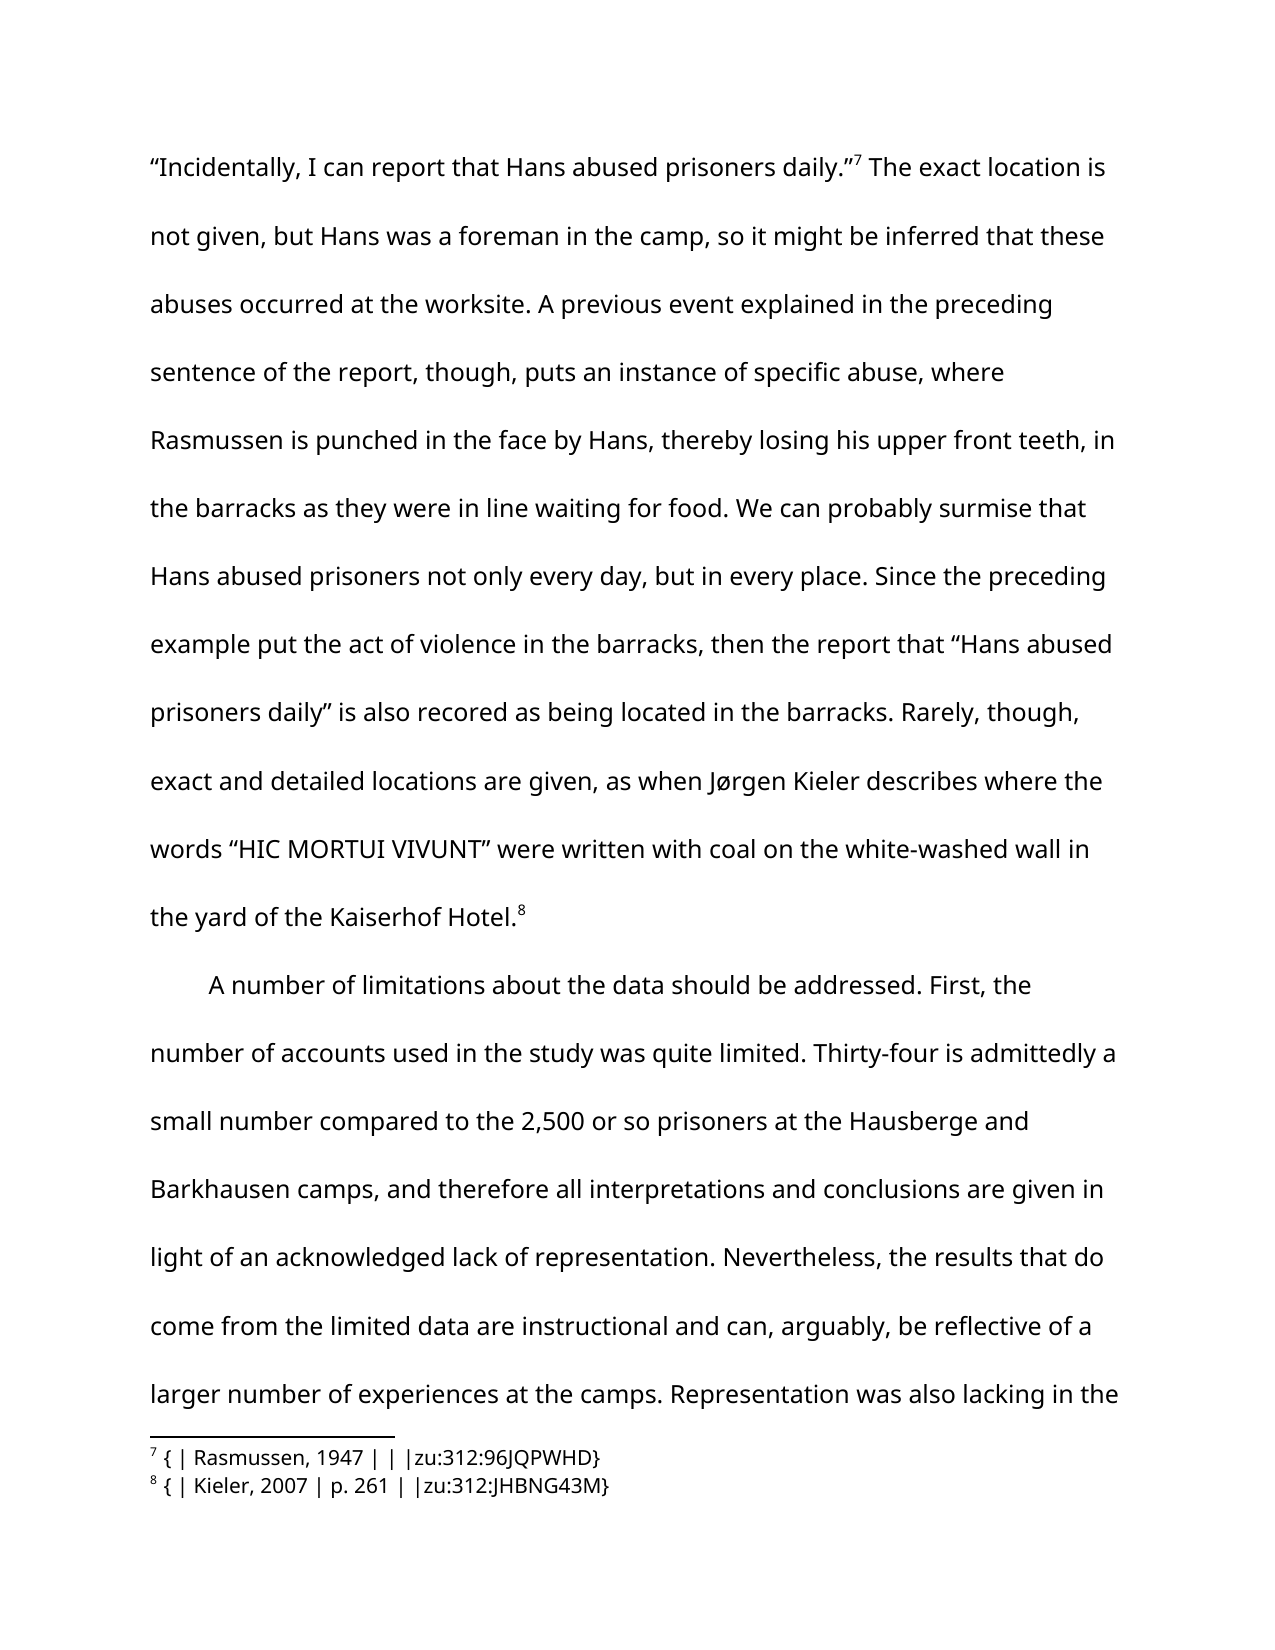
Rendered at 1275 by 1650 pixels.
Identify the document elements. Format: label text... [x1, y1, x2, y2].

text “Incidentally, I can report that Hans abused prisoners daily.” The exact location is not given, but Hans was a foreman in the camp, so it might be inferred that these abuses occurred at the worksite. A previous event explained in the preceding sentence of the report, though, puts an instance of specific abuse, where Rasmussen is punched in the face by Hans, thereby losing his upper front teeth, in the barracks as they were in line waiting for food. We can probably surmise that Hans abused prisoners not only every day, but in every place. Since the preceding example put the act of violence in the barracks, then the report that “Hans abused prisoners daily” is also recored as being located in the barracks. Rarely, though, exact and detailed locations are given, as when Jørgen Kieler describes where the words “HIC MORTUI VIVUNT” were written with coal on the white-washed wall in the yard of the Kaiserhof Hotel. [150, 150, 1125, 933]
text { | Kieler, 2007 | p. 261 | |zu:312:JHBNG43M} [150, 1472, 1125, 1500]
text A number of limitations about the data should be addressed. First, the number of accounts used in the study was quite limited. Thirty-four is admittedly a small number compared to the 2,500 or so prisoners at the Hausberge and Barkhausen camps, and therefore all interpretations and conclusions are given in light of an acknowledged lack of representation. Nevertheless, the results that do come from the limited data are instructional and can, arguably, be reflective of a larger number of experiences at the camps. Representation was also lacking in the [150, 967, 1125, 1410]
text { | Rasmussen, 1947 | | |zu:312:96JQPWHD} [150, 1443, 1125, 1472]
